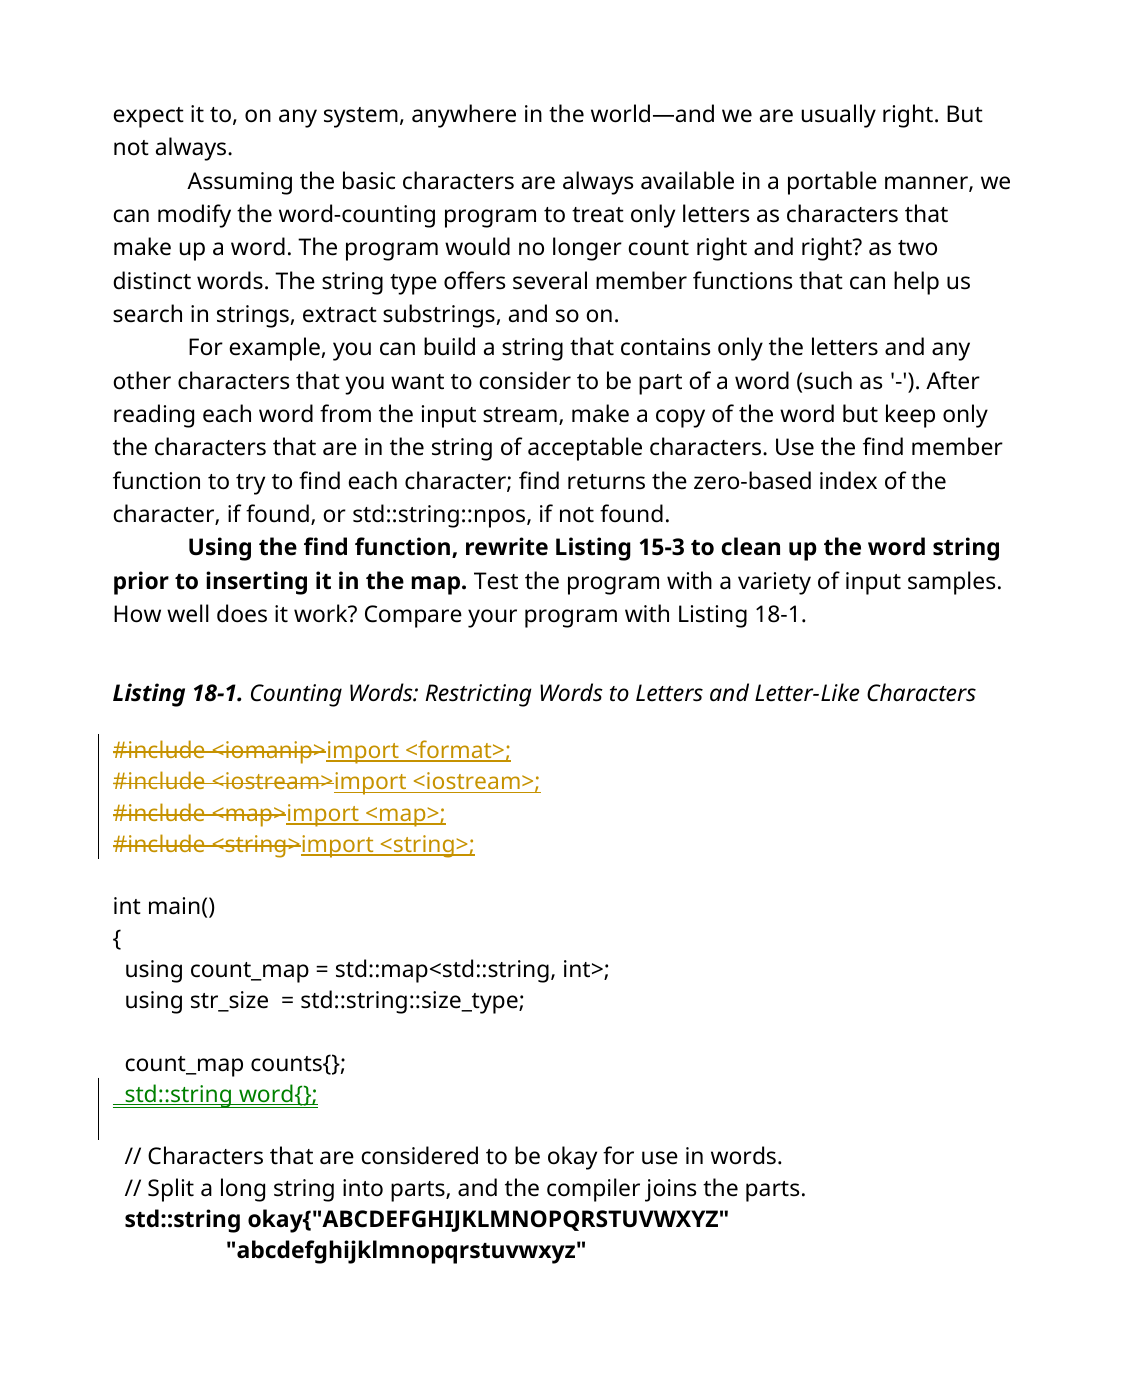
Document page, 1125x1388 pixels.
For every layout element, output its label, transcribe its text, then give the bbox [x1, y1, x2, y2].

text // Characters that are considered to be okay for use in words. [112, 1140, 1012, 1171]
text "abcdefghijklmnopqrstuvwxyz" [112, 1234, 1012, 1265]
text count_map counts{}; [112, 1046, 1012, 1078]
text int main() [112, 890, 1012, 921]
text using str_size = std::string::size_type; [112, 984, 1012, 1015]
text expect it to, on any system, anywhere in the world—and we are usually right. But not always. [112, 96, 1012, 163]
text For example, you can build a string that contains only the letters and any other characters that you want to consider to be part of a word (such as '-'). After reading each word from the input stream, make a copy of the word but keep only the characters that are in the string of acceptable characters. Use the find member function to try to find each character; find returns the zero-based index of the character, if found, or std::string::npos, if not found. [112, 329, 1012, 529]
text Assuming the basic characters are always available in a portable manner, we can modify the word-counting program to treat only letters as characters that make up a word. The program would no longer count right and right? as two distinct words. The string type offers several member functions that can help us search in strings, extract substrings, and so on. [112, 163, 1012, 329]
text std::string word{}; [112, 1078, 1012, 1109]
text { [112, 921, 1012, 953]
text Listing 18-1. Counting Words: Restricting Words to Letters and Letter-Like Characters [112, 677, 1012, 708]
text import <format>; [112, 734, 1012, 765]
text import <iostream>; [112, 765, 1012, 796]
text // Split a long string into parts, and the compiler joins the parts. [112, 1171, 1012, 1203]
text std::string okay{"ABCDEFGHIJKLMNOPQRSTUVWXYZ" [112, 1203, 1012, 1234]
text import <map>; [112, 796, 1012, 828]
text import <string>; [112, 828, 1012, 859]
text using count_map = std::map<std::string, int>; [112, 953, 1012, 984]
text Using the find function, rewrite Listing 15-3 to clean up the word string prior to inserting it in the map. Test the program with a variety of input samples. How well does it work? Compare your program with Listing 18-1. [112, 529, 1012, 629]
